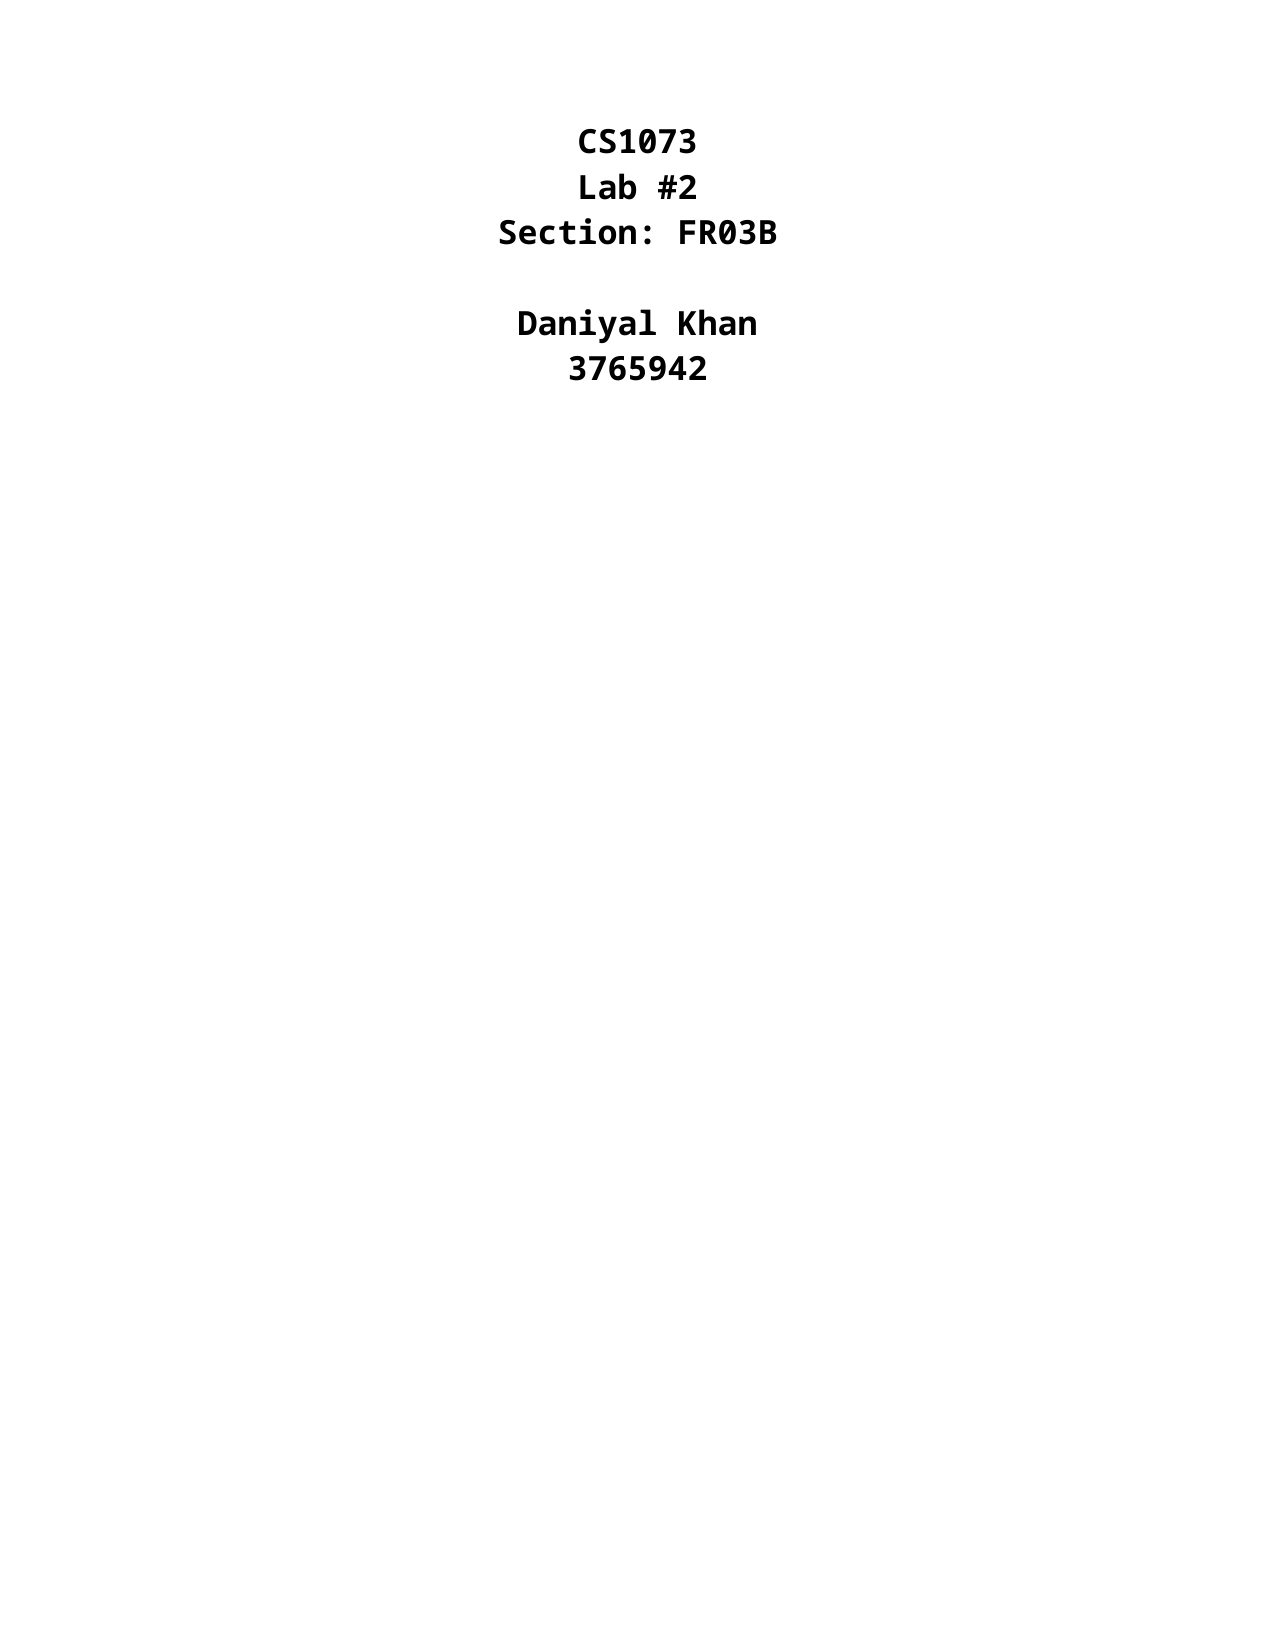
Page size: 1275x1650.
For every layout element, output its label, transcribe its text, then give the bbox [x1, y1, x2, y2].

text Section: FR03B [118, 209, 1157, 254]
text 3765942 [118, 345, 1157, 391]
text Lab #2 [118, 163, 1157, 209]
text CS1073 [118, 118, 1157, 163]
text Daniyal Khan [118, 300, 1157, 345]
